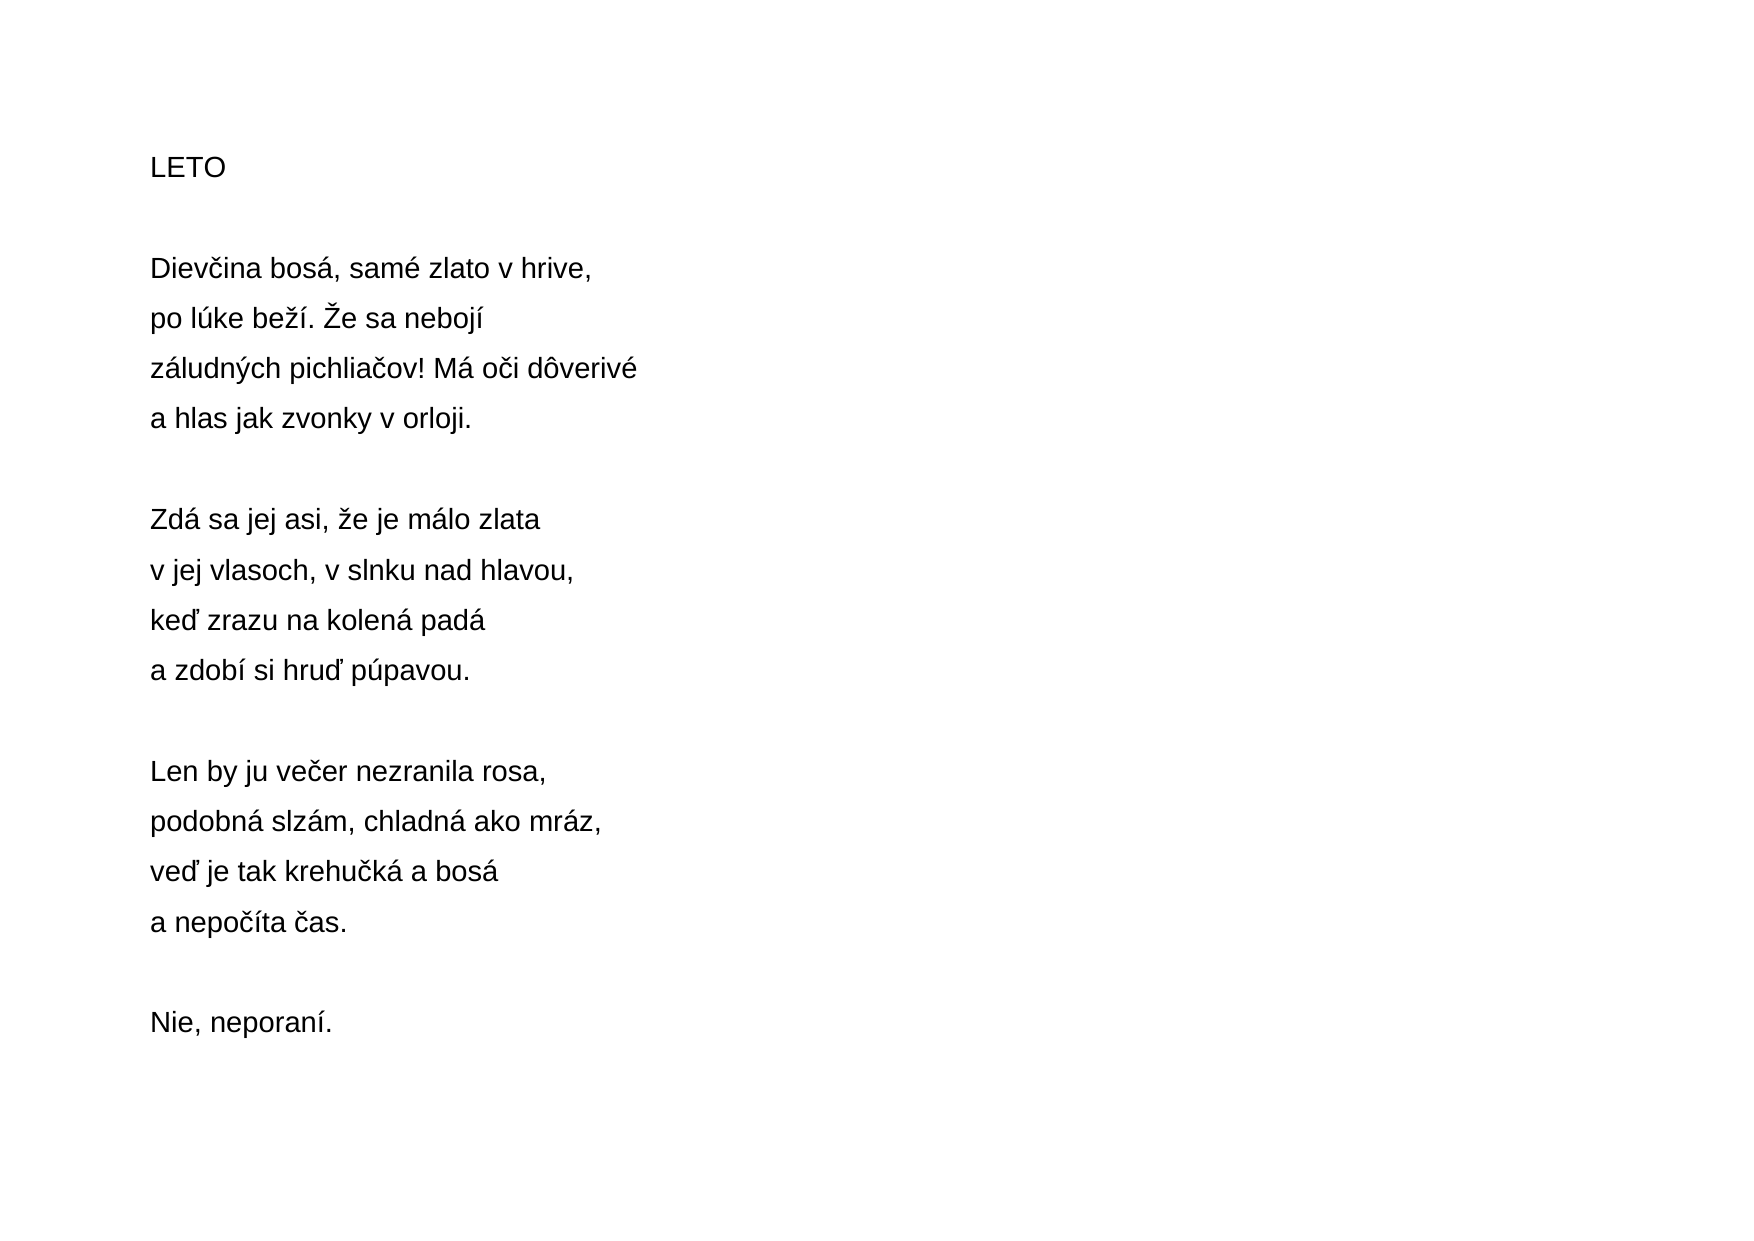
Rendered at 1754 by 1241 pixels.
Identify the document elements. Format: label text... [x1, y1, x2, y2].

text podobná slzám, chladná ako mráz, [150, 804, 1243, 838]
text a hlas jak zvonky v orloji. [150, 402, 1243, 435]
text keď zrazu na kolená padá [150, 603, 1243, 636]
text záludných pichliačov! Má oči dôverivé [150, 351, 1243, 385]
text Zdá sa jej asi, že je málo zlata [150, 502, 1243, 536]
text a nepočíta čas. [150, 905, 1243, 938]
text po lúke beží. Že sa nebojí [150, 301, 1243, 334]
text v jej vlasoch, v slnku nad hlavou, [150, 552, 1243, 586]
text LETO [150, 150, 1243, 183]
text Nie, neporaní. [150, 1005, 1243, 1039]
text a zdobí si hruď púpavou. [150, 653, 1243, 687]
text Dievčina bosá, samé zlato v hrive, [150, 251, 1243, 284]
text Len by ju večer nezranila rosa, [150, 754, 1243, 787]
text veď je tak krehučká a bosá [150, 854, 1243, 888]
